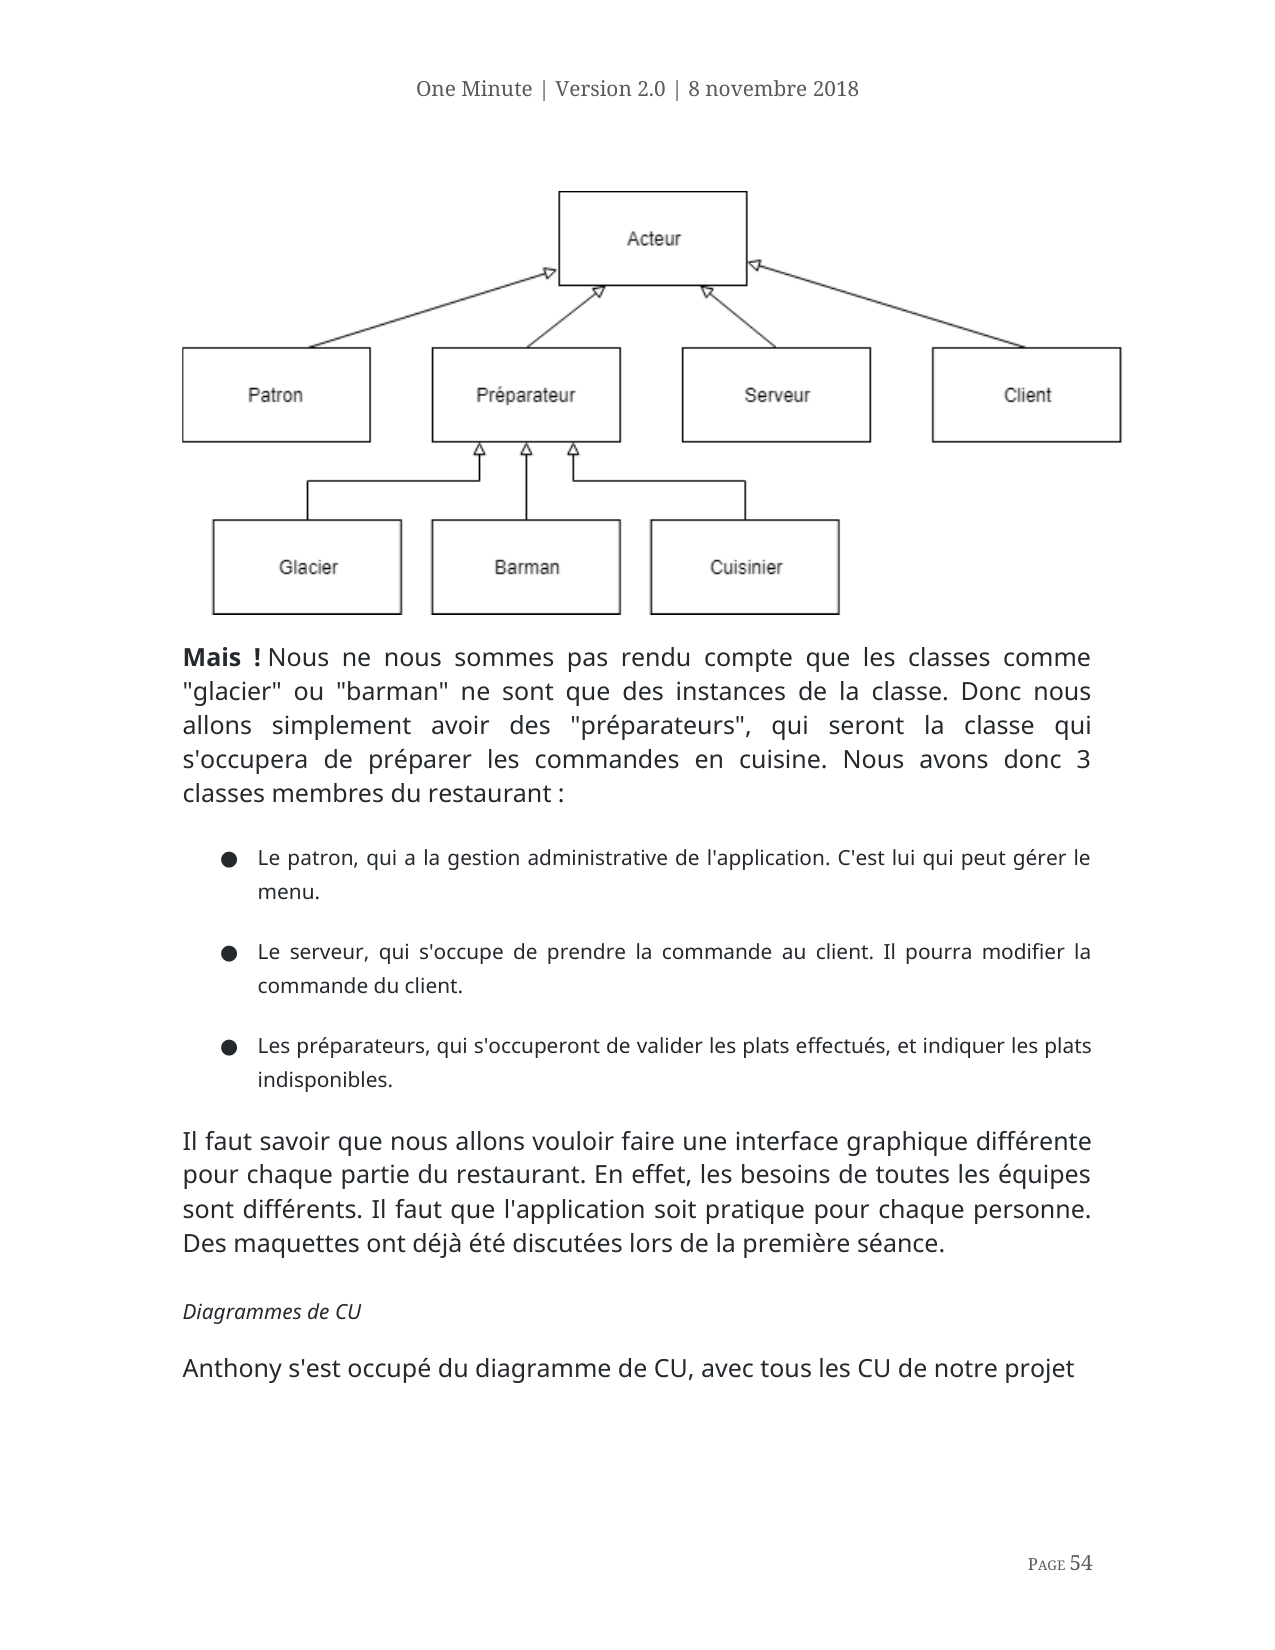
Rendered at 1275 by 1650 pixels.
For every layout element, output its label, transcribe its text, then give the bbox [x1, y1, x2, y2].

text Il faut savoir que nous allons vouloir faire une interface graphique différente pour chaque partie du restaurant. En effet, les besoins de toutes les équipes sont différents. Il faut que l'application soit pratique pour chaque personne. Des maquettes ont déjà été discutées lors de la première séance. [182, 1123, 1093, 1259]
picture [182, 191, 1123, 615]
list Le serveur, qui s'occupe de prendre la commande au client. Il pourra modifier la commande du client. [220, 929, 1093, 1000]
subtitle Diagrammes de CU [182, 1297, 1093, 1325]
list Le patron, qui a la gestion administrative de l'application. C'est lui qui peut gérer le menu. [220, 835, 1093, 906]
list Les préparateurs, qui s'occuperont de valider les plats effectués, et indiquer les plats indisponibles. [220, 1023, 1093, 1094]
text Anthony s'est occupé du diagramme de CU, avec tous les CU de notre projet [182, 1350, 1093, 1384]
text Mais ! Nous ne nous sommes pas rendu compte que les classes comme "glacier" ou "barman" ne sont que des instances de la classe. Donc nous allons simplement avoir des "préparateurs", qui seront la classe qui s'occupera de préparer les commandes en cuisine. Nous avons donc 3 classes membres du restaurant : [182, 639, 1093, 810]
